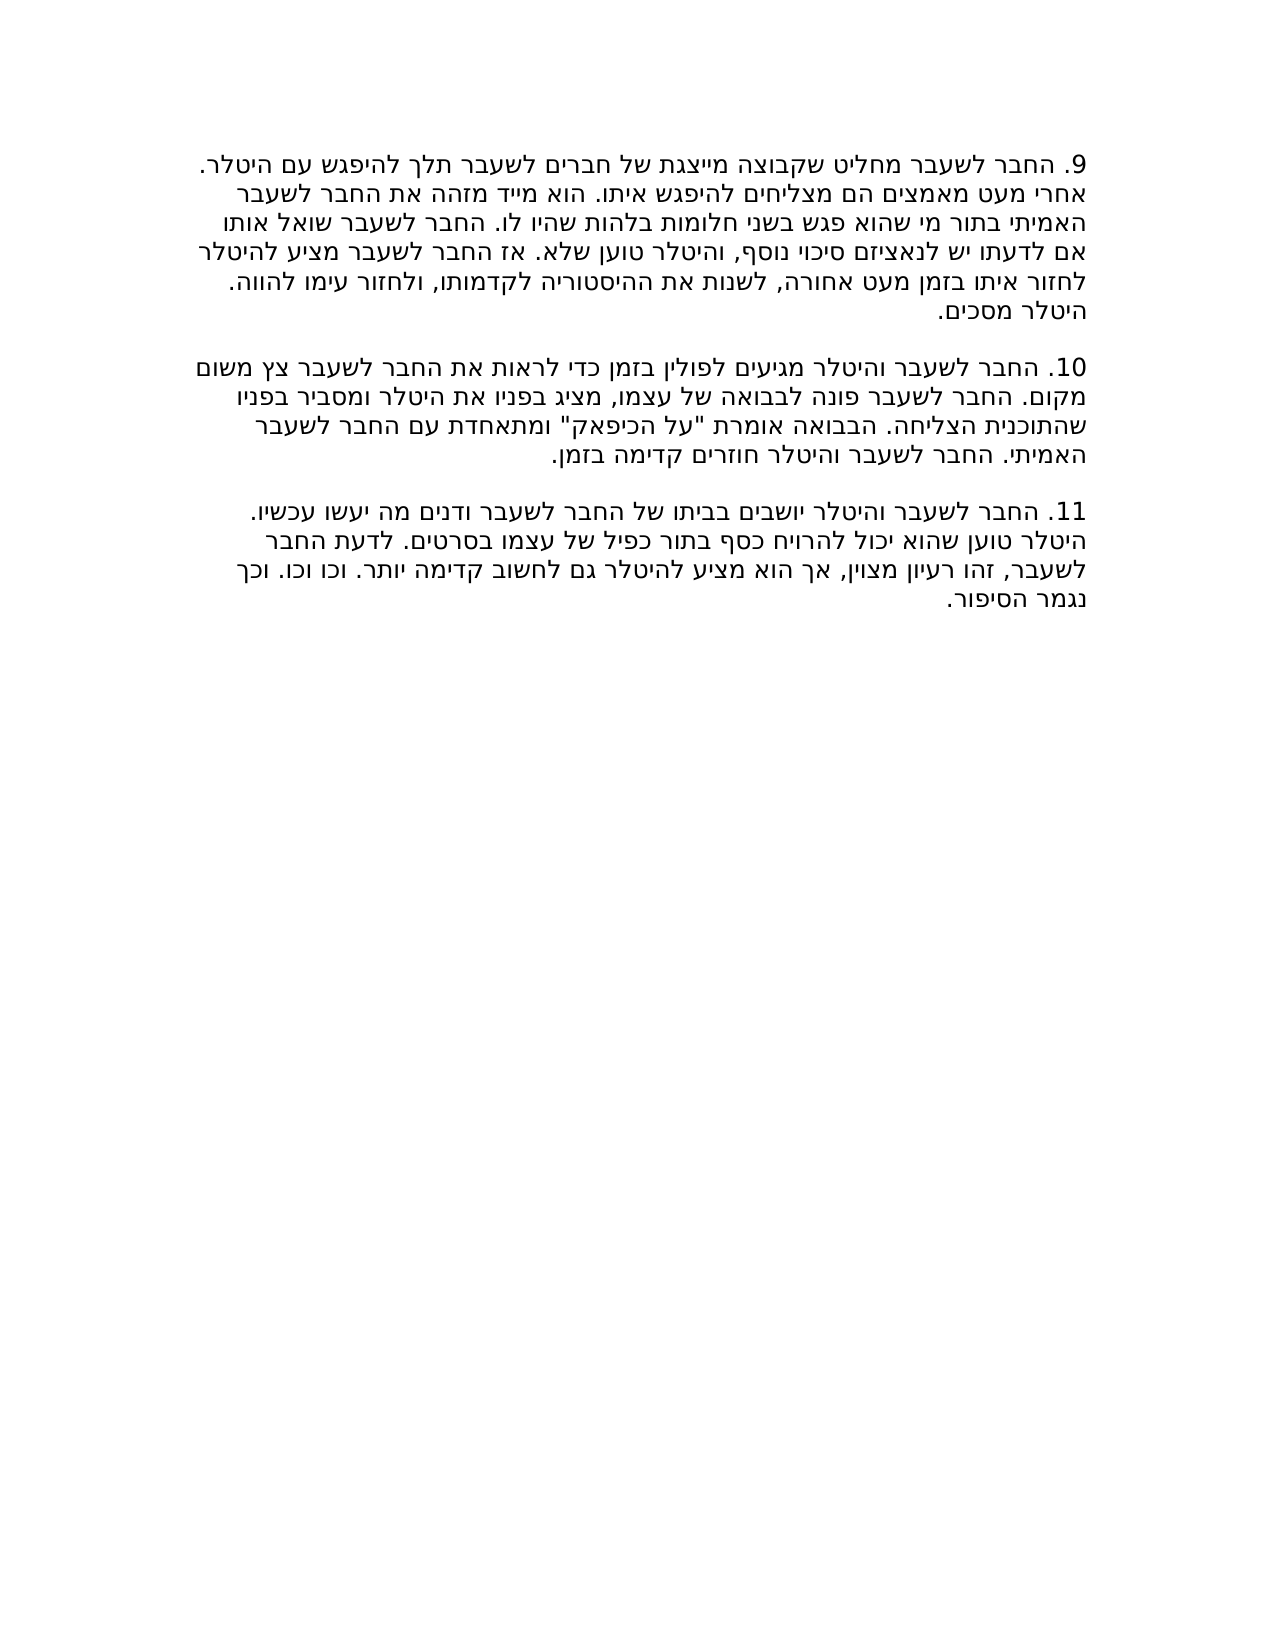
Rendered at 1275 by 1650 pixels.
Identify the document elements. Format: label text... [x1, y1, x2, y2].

text 10. החבר לשעבר והיטלר מגיעים לפולין בזמן כדי לראות את החבר לשעבר צץ משום מקום. החבר לשעבר פונה לבבואה של עצמו, מציג בפניו את היטלר ומסביר בפניו שהתוכנית הצליחה. הבבואה אומרת "על הכיפאק" ומתאחדת עם החבר לשעבר האמיתי. החבר לשעבר והיטלר חוזרים קדימה בזמן. [187, 353, 1087, 469]
text 11. החבר לשעבר והיטלר יושבים בביתו של החבר לשעבר ודנים מה יעשו עכשיו. היטלר טוען שהוא יכול להרויח כסף בתור כפיל של עצמו בסרטים. לדעת החבר לשעבר, זהו רעיון מצוין, אך הוא מציע להיטלר גם לחשוב קדימה יותר. וכו וכו. וכך נגמר הסיפור. [187, 497, 1087, 614]
text 9. החבר לשעבר מחליט שקבוצה מייצגת של חברים לשעבר תלך להיפגש עם היטלר. אחרי מעט מאמצים הם מצליחים להיפגש איתו. הוא מייד מזהה את החבר לשעבר האמיתי בתור מי שהוא פגש בשני חלומות בלהות שהיו לו. החבר לשעבר שואל אותו אם לדעתו יש לנאציזם סיכוי נוסף, והיטלר טוען שלא. אז החבר לשעבר מציע להיטלר לחזור איתו בזמן מעט אחורה, לשנות את ההיסטוריה לקדמותו, ולחזור עימו להווה. היטלר מסכים. [187, 150, 1087, 325]
